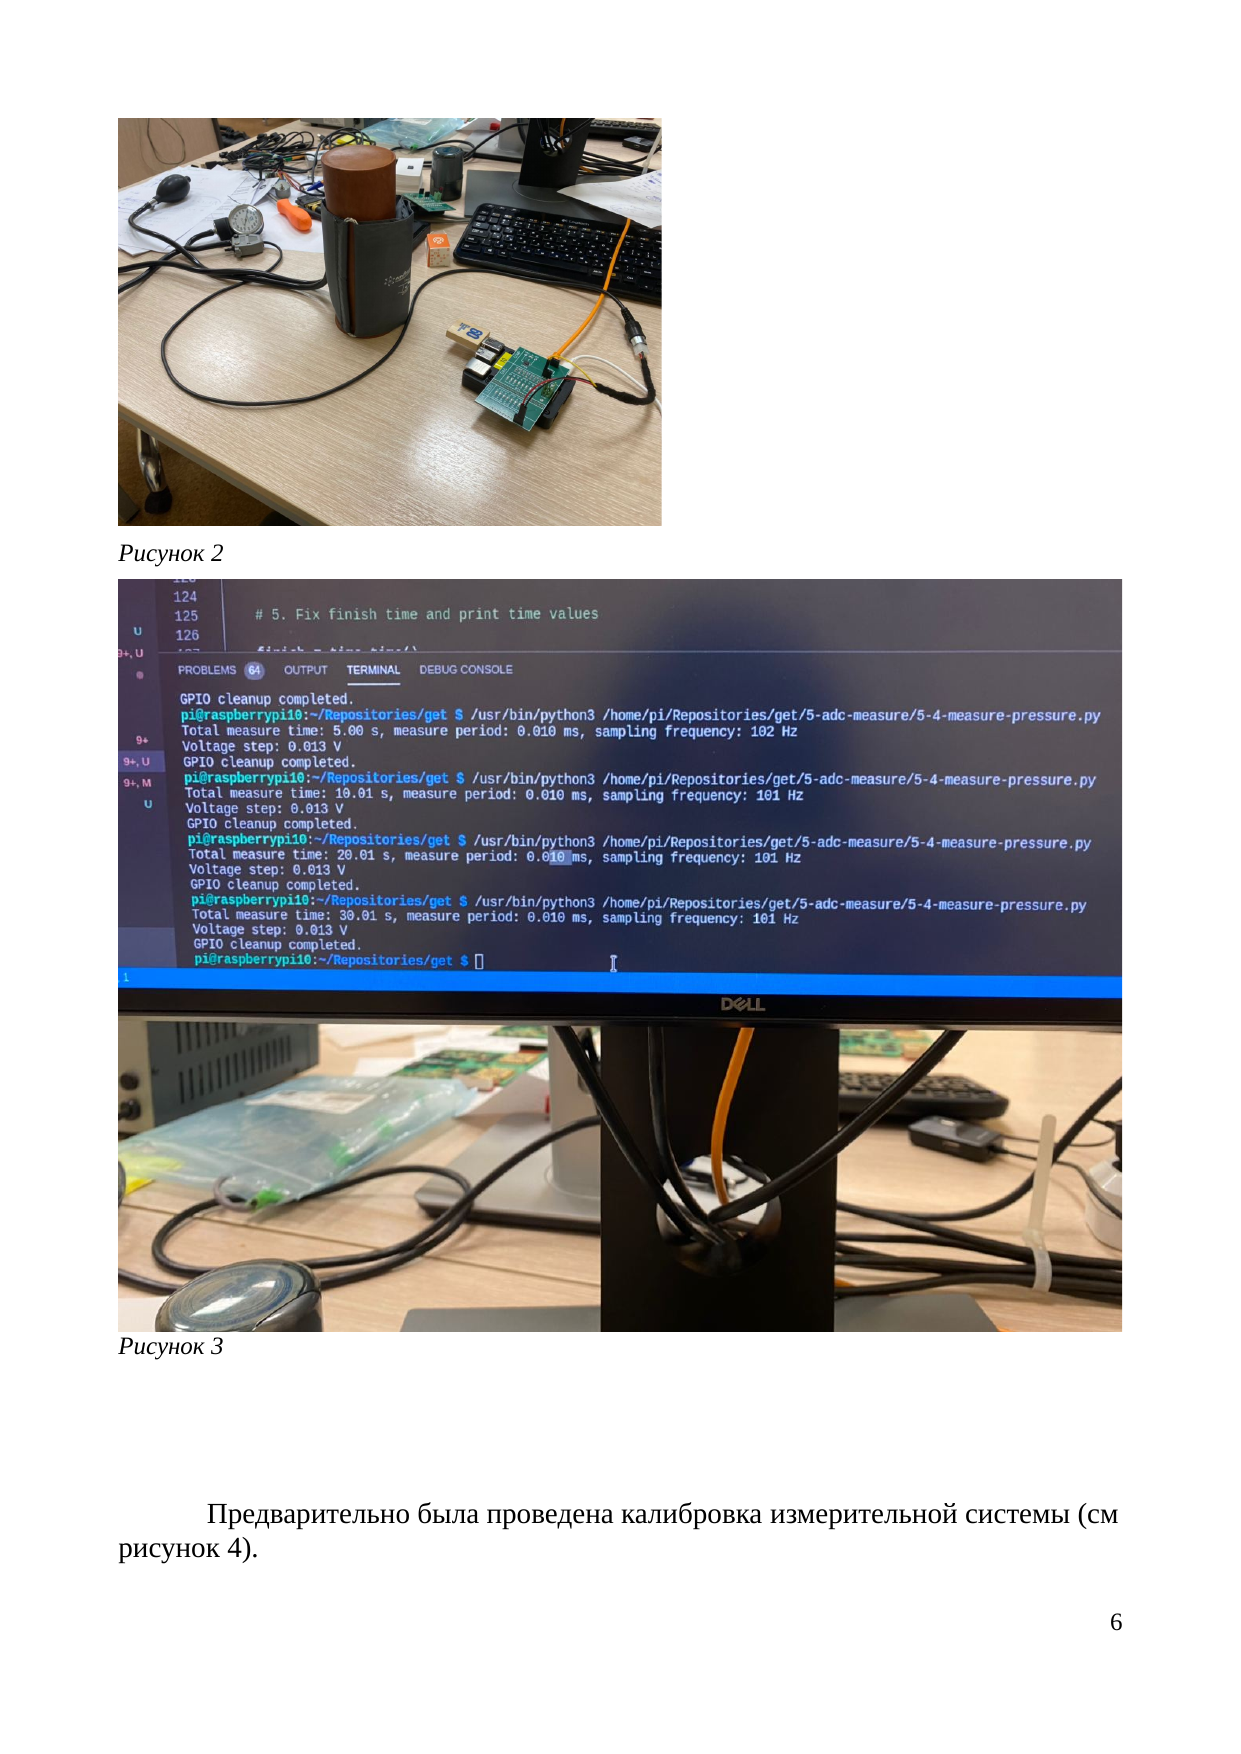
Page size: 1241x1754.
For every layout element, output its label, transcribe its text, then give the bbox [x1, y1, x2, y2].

picture [118, 579, 1123, 1332]
text Рисунок 3 [118, 1332, 1122, 1360]
text Предварительно была проведена калибровка измерительной системы (см рисунок 4). [118, 1496, 1122, 1563]
text Рисунок 2 [118, 538, 1122, 567]
picture [118, 118, 662, 526]
